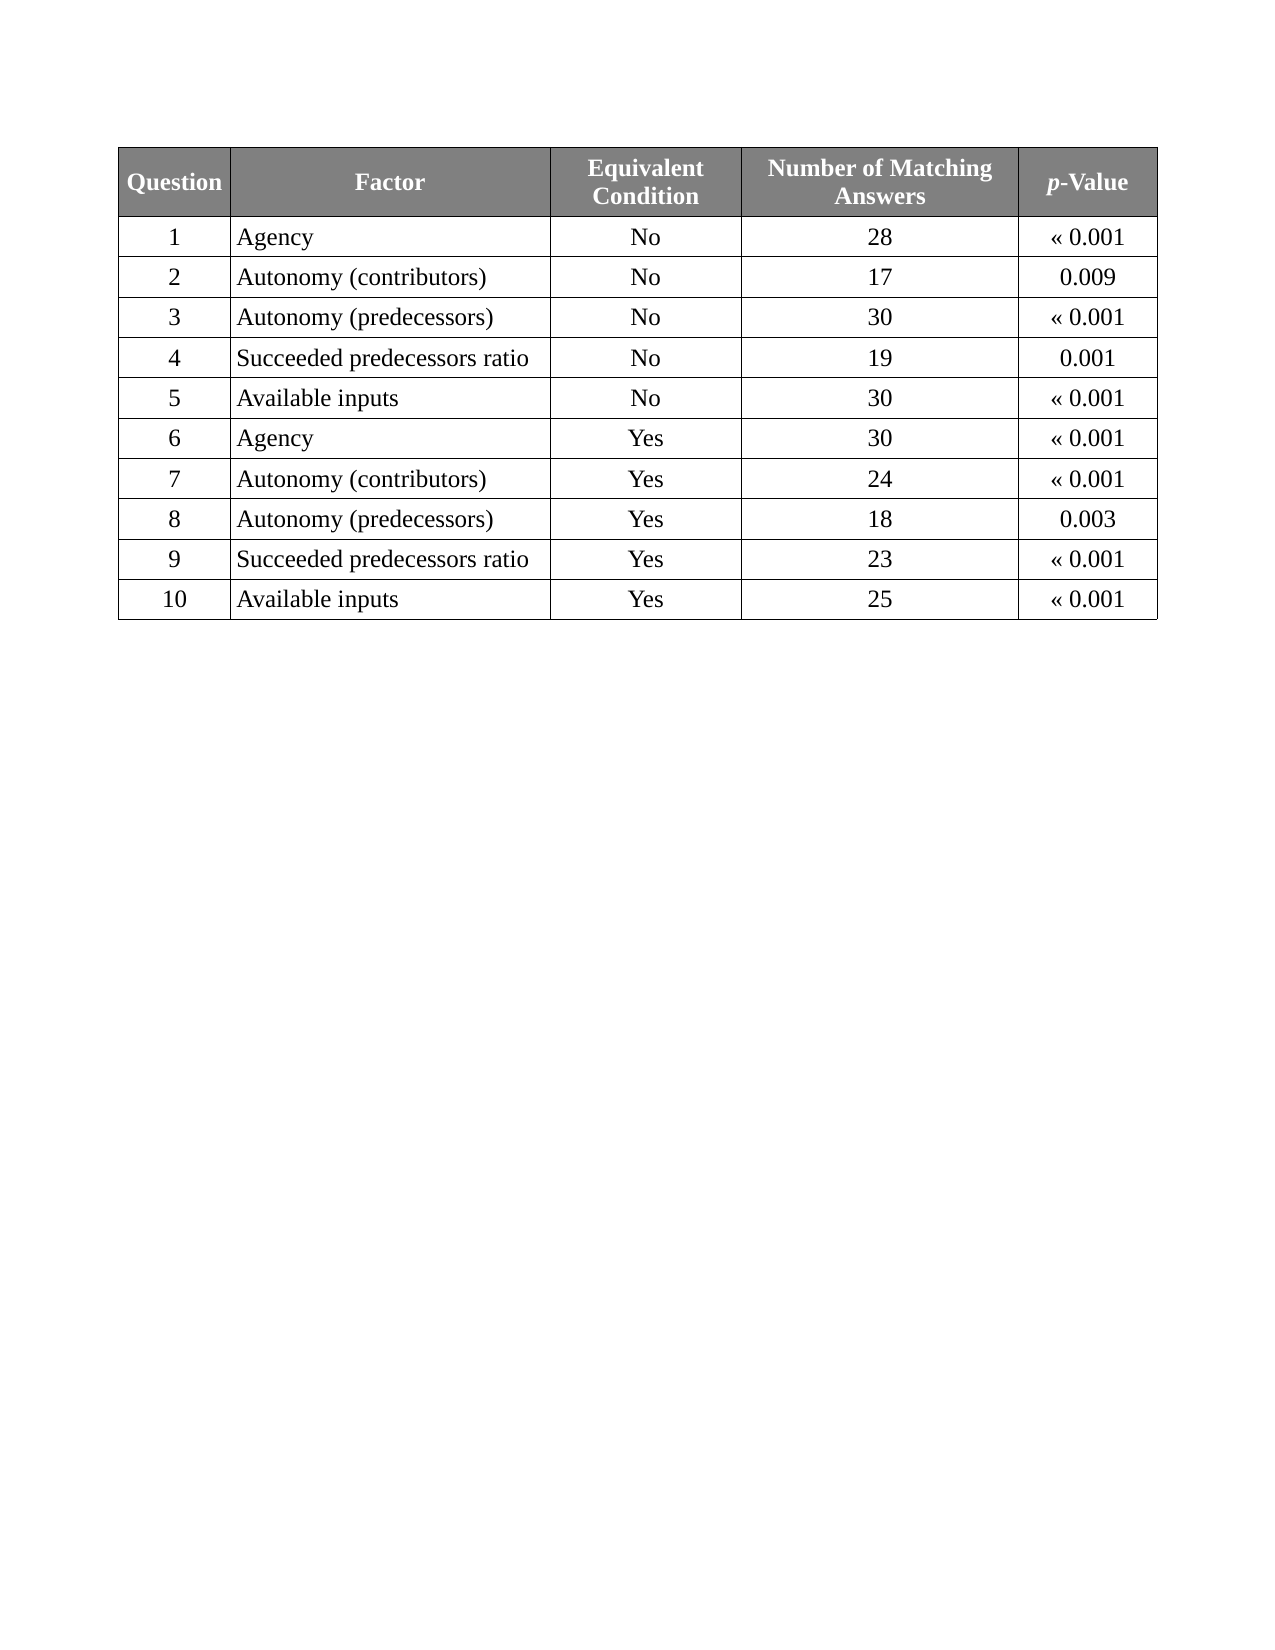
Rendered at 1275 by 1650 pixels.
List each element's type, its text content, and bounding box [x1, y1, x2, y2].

table_cell « 0.001 [1019, 580, 1157, 619]
table_cell Agency [231, 419, 550, 458]
table_cell 17 [742, 257, 1018, 297]
table_header Question [119, 148, 230, 216]
table_cell No [551, 378, 741, 417]
table_cell 0.001 [1019, 338, 1157, 377]
table_cell « 0.001 [1019, 217, 1157, 256]
table_cell 7 [119, 459, 230, 498]
table_cell 10 [119, 580, 230, 619]
table_cell 0.009 [1019, 257, 1157, 297]
table_cell Autonomy (predecessors) [231, 499, 550, 538]
table_cell 6 [119, 419, 230, 458]
table_cell 8 [119, 499, 230, 538]
table_cell 1 [119, 217, 230, 256]
table_cell « 0.001 [1019, 540, 1157, 579]
table_cell No [551, 338, 741, 377]
table_cell 25 [742, 580, 1018, 619]
table_header Number of Matching Answers [742, 148, 1018, 216]
table_cell 28 [742, 217, 1018, 256]
table_cell « 0.001 [1019, 298, 1157, 337]
table_cell Yes [551, 499, 741, 538]
table_cell 3 [119, 298, 230, 337]
table_cell 23 [742, 540, 1018, 579]
table_cell « 0.001 [1019, 419, 1157, 458]
table_cell Yes [551, 459, 741, 498]
table_cell 24 [742, 459, 1018, 498]
table_cell Autonomy (predecessors) [231, 298, 550, 337]
table_cell Succeeded predecessors ratio [231, 540, 550, 579]
table_cell 30 [742, 298, 1018, 337]
table_cell 9 [119, 540, 230, 579]
table_cell Agency [231, 217, 550, 256]
table_cell Available inputs [231, 580, 550, 619]
table_cell Yes [551, 540, 741, 579]
table_cell 19 [742, 338, 1018, 377]
table_header Factor [231, 148, 550, 216]
table_cell Available inputs [231, 378, 550, 417]
table_cell 2 [119, 257, 230, 297]
table_cell 18 [742, 499, 1018, 538]
table_header p-Value [1019, 148, 1157, 216]
table_cell 0.003 [1019, 499, 1157, 538]
table_cell Autonomy (contributors) [231, 257, 550, 297]
table_cell 4 [119, 338, 230, 377]
table_cell Yes [551, 419, 741, 458]
table_cell No [551, 257, 741, 297]
table_cell « 0.001 [1019, 459, 1157, 498]
table_cell No [551, 298, 741, 337]
table_header Equivalent Condition [551, 148, 741, 216]
table_cell Succeeded predecessors ratio [231, 338, 550, 377]
table_cell Autonomy (contributors) [231, 459, 550, 498]
table_cell « 0.001 [1019, 378, 1157, 417]
table_cell Yes [551, 580, 741, 619]
table_cell 5 [119, 378, 230, 417]
table_cell 30 [742, 419, 1018, 458]
table_cell 30 [742, 378, 1018, 417]
table_cell No [551, 217, 741, 256]
